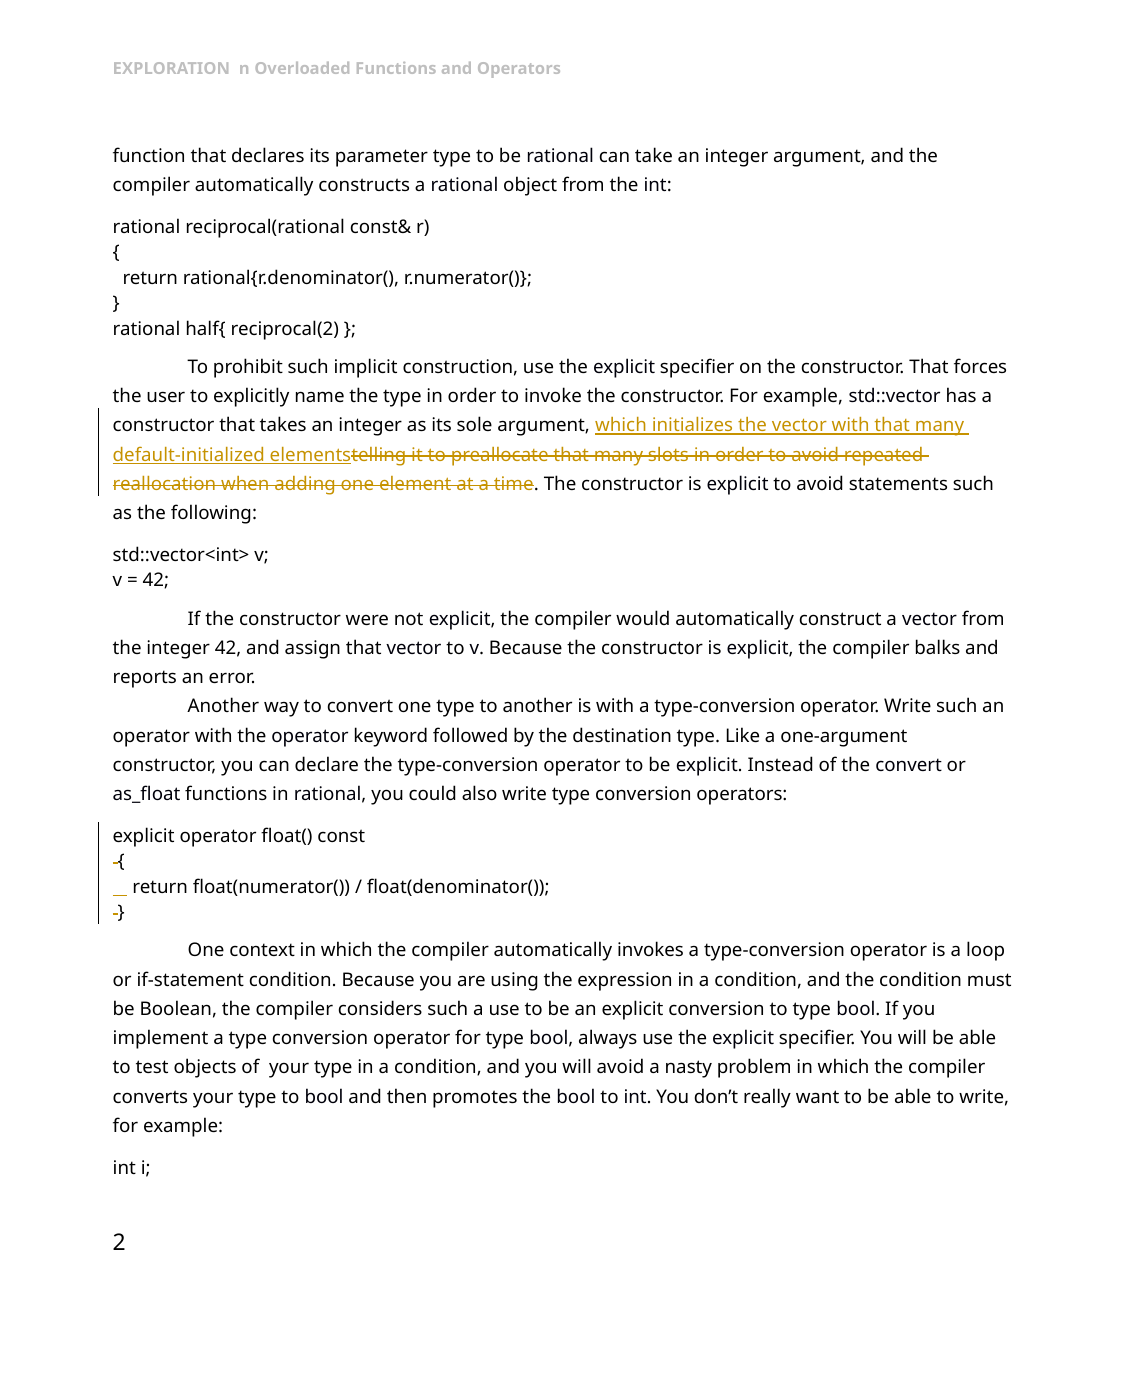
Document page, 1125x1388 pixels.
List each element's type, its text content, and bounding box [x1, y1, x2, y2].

text std::vector<int> v; [112, 541, 1012, 567]
text return float(numerator()) / float(denominator()); [112, 873, 1012, 899]
text int i; [112, 1154, 1012, 1180]
text v = 42; [112, 567, 1012, 592]
text Another way to convert one type to another is with a type-conversion operator. Write such an operator with the operator keyword followed by the destination type. Like a one-argument constructor, you can declare the type-conversion operator to be explicit. Instead of the convert or as_float functions in rational, you could also write type conversion operators: [112, 693, 1012, 806]
text } [112, 899, 1012, 924]
text If the constructor were not explicit, the compiler would automatically construct a vector from the integer 42, and assign that vector to v. Because the constructor is explicit, the compiler balks and reports an error. [112, 605, 1012, 689]
text { [112, 238, 1012, 264]
text rational half{ reciprocal(2) }; [112, 315, 1012, 341]
text return rational{r.denominator(), r.numerator()}; [112, 264, 1012, 289]
text To prohibit such implicit construction, use the explicit specifier on the constructor. That forces the user to explicitly name the type in order to invoke the constructor. For example, std::vector has a constructor that takes an integer as its sole argument, which initializes the vector with that many default-initialized elements. The constructor is explicit to avoid statements such as the following: [112, 353, 1012, 525]
text function that declares its parameter type to be rational can take an integer argument, and the compiler automatically constructs a rational object from the int: [112, 142, 1012, 197]
text rational reciprocal(rational const& r) [112, 213, 1012, 238]
text explicit operator float() const [112, 822, 1012, 848]
text { [112, 848, 1012, 873]
text } [112, 289, 1012, 315]
text One context in which the compiler automatically invokes a type-conversion operator is a loop or if-statement condition. Because you are using the expression in a condition, and the condition must be Boolean, the compiler considers such a use to be an explicit conversion to type bool. If you implement a type conversion operator for type bool, always use the explicit specifier. You will be able to test objects of your type in a condition, and you will avoid a nasty problem in which the compiler converts your type to bool and then promotes the bool to int. You don’t really want to be able to write, for example: [112, 937, 1012, 1138]
